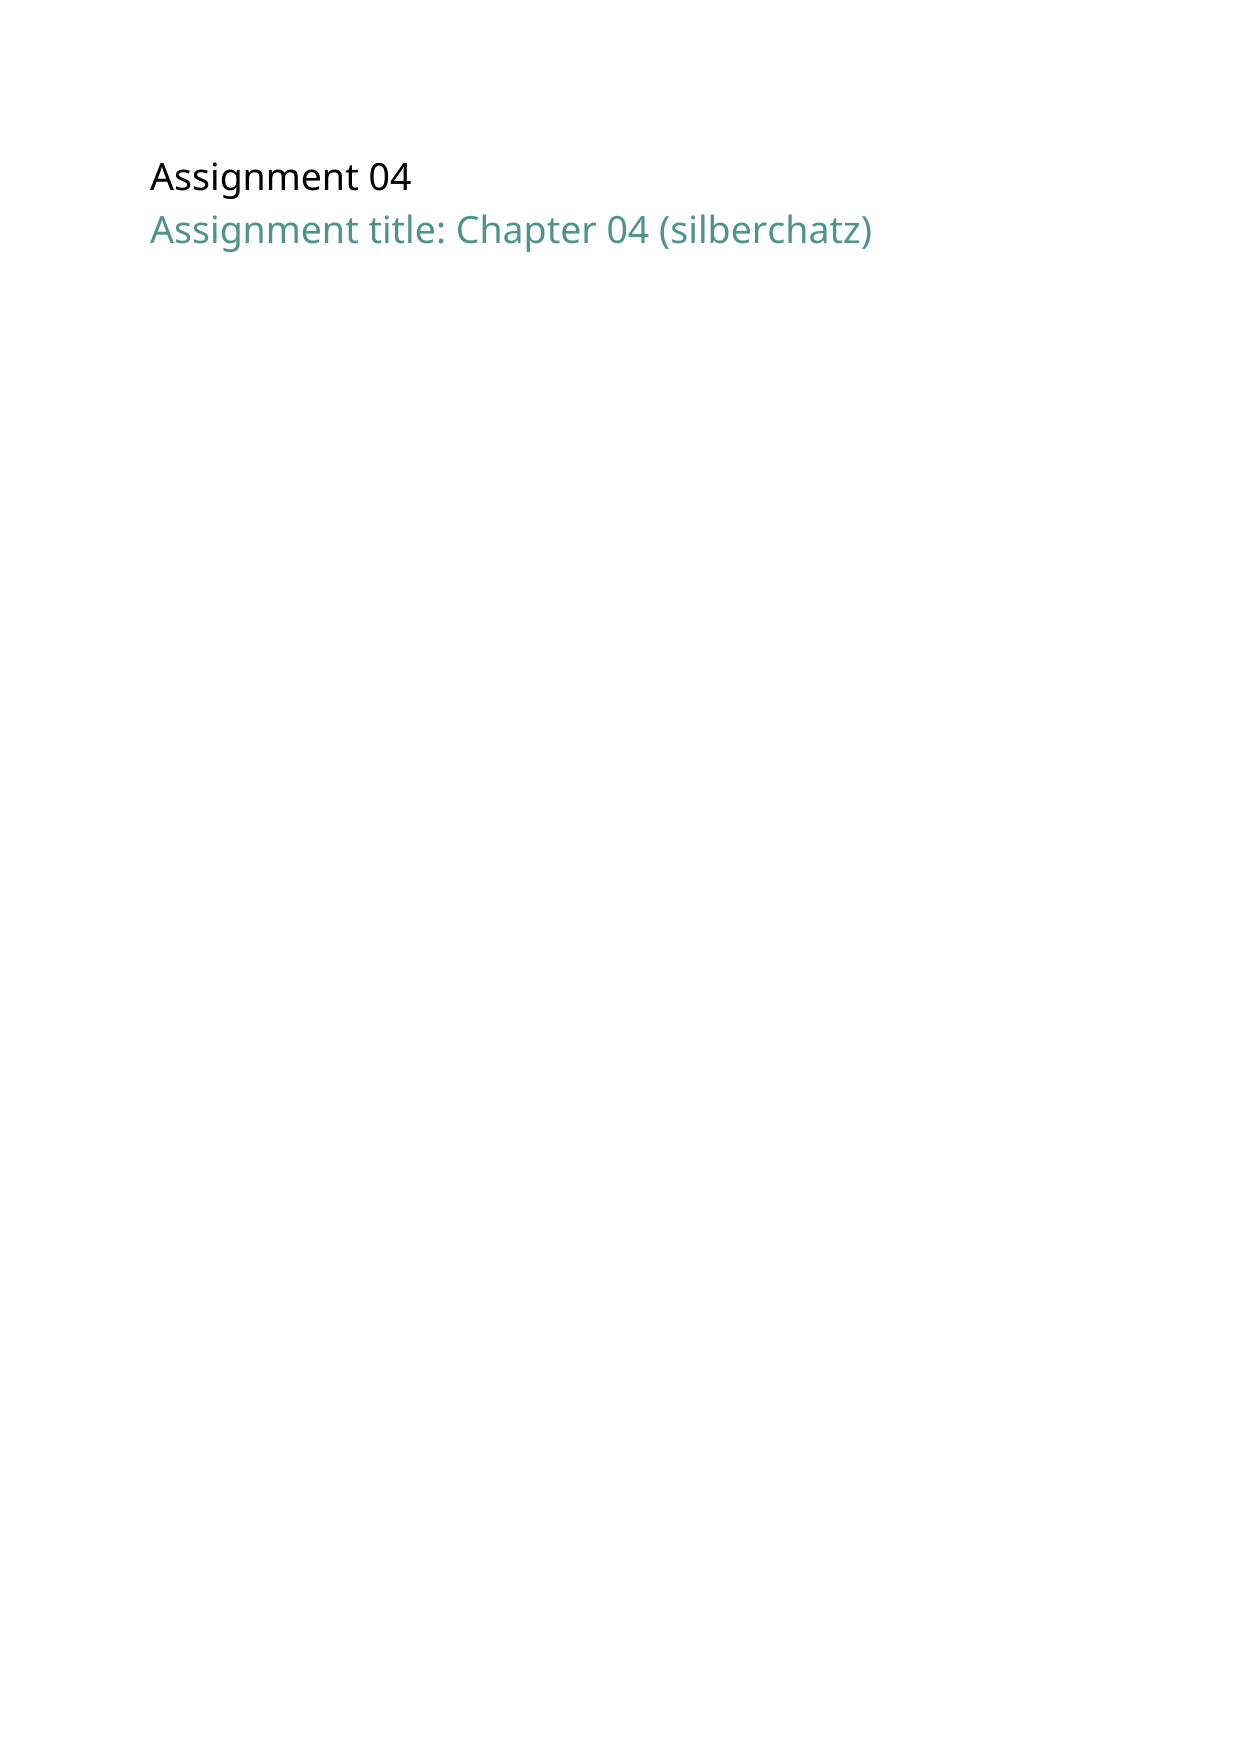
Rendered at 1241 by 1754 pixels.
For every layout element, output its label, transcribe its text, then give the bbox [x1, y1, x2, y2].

text Assignment 04 [150, 150, 1091, 201]
text Assignment title: Chapter 04 (silberchatz) [150, 203, 1091, 254]
